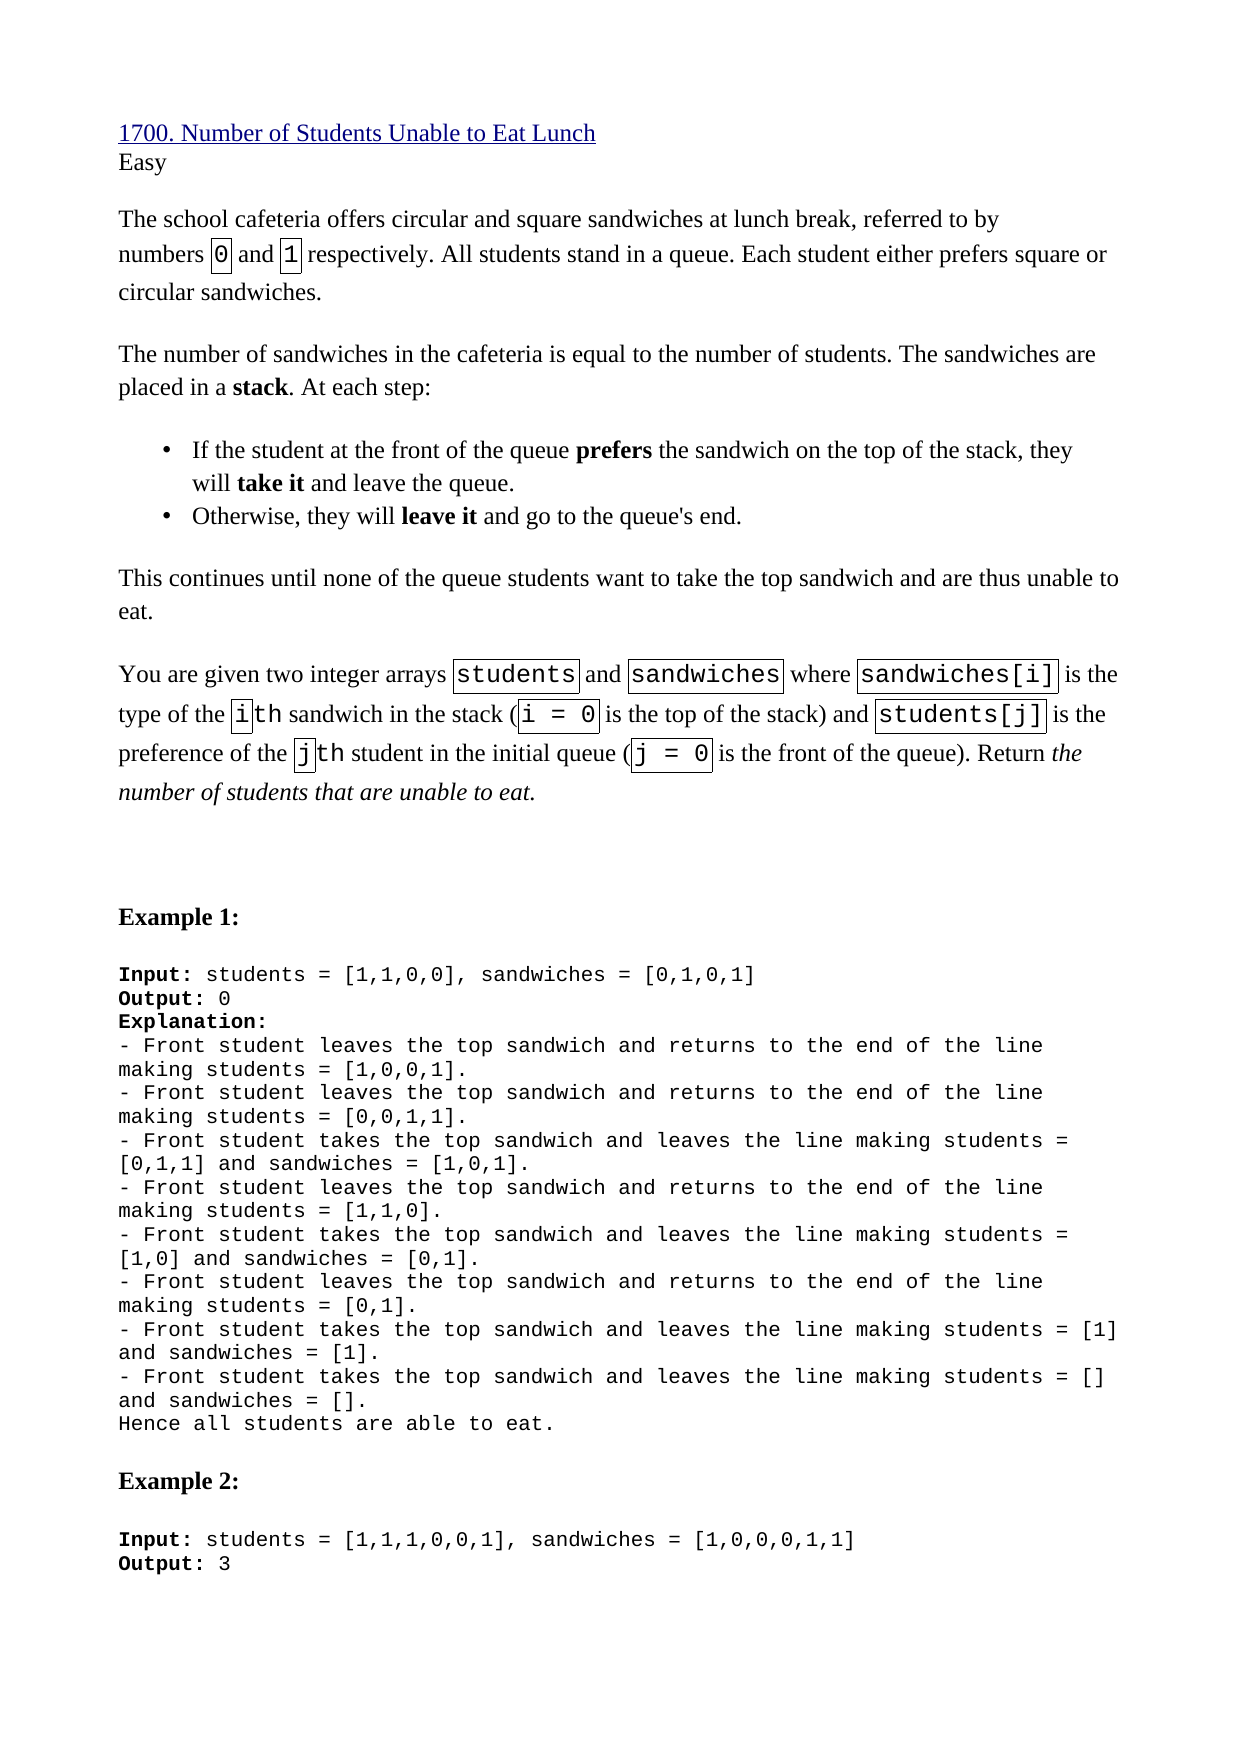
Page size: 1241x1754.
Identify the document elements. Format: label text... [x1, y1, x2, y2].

text The school cafeteria offers circular and square sandwiches at lunch break, referred to by numbers 0 and 1 respectively. All students stand in a queue. Each student either prefers square or circular sandwiches. [118, 204, 1122, 306]
text Example 1: [118, 902, 1122, 930]
text Example 2: [118, 1466, 1122, 1495]
list If the student at the front of the queue prefers the sandwich on the top of the stack, they will take it and leave the queue. [162, 435, 1122, 497]
text You are given two integer arrays students and sandwiches where sandwiches[i] is the type of the i​​​​​​th sandwich in the stack (i = 0 is the top of the stack) and students[j] is the preference of the j​​​​​​th student in the initial queue (j = 0 is the front of the queue). Return the number of students that are unable to eat. [118, 659, 1122, 805]
text - Front student leaves the top sandwich and returns to the end of the line making students = [0,1]. [118, 1271, 1122, 1319]
text Input: students = [1,1,0,0], sandwiches = [0,1,0,1] [118, 964, 1122, 988]
text - Front student leaves the top sandwich and returns to the end of the line making students = [1,0,0,1]. [118, 1035, 1122, 1082]
text Input: students = [1,1,1,0,0,1], sandwiches = [1,0,0,0,1,1] [118, 1529, 1122, 1553]
text - Front student leaves the top sandwich and returns to the end of the line making students = [1,1,0]. [118, 1177, 1122, 1224]
text Output: 0 [118, 988, 1122, 1011]
text - Front student takes the top sandwich and leaves the line making students = [] and sandwiches = []. [118, 1366, 1122, 1413]
list Otherwise, they will leave it and go to the queue's end. [162, 501, 1122, 530]
text - Front student takes the top sandwich and leaves the line making students = [1,0] and sandwiches = [0,1]. [118, 1224, 1122, 1271]
text - Front student leaves the top sandwich and returns to the end of the line making students = [0,0,1,1]. [118, 1082, 1122, 1129]
text Easy [118, 147, 1122, 176]
text The number of sandwiches in the cafeteria is equal to the number of students. The sandwiches are placed in a stack. At each step: [118, 339, 1122, 401]
text - Front student takes the top sandwich and leaves the line making students = [1] and sandwiches = [1]. [118, 1319, 1122, 1366]
text - Front student takes the top sandwich and leaves the line making students = [0,1,1] and sandwiches = [1,0,1]. [118, 1129, 1122, 1177]
text Output: 3 [118, 1553, 1122, 1576]
text Explanation: [118, 1011, 1122, 1035]
text This continues until none of the queue students want to take the top sandwich and are thus unable to eat. [118, 563, 1122, 625]
text Hence all students are able to eat. [118, 1413, 1122, 1437]
text 1700. Number of Students Unable to Eat Lunch [118, 118, 1122, 147]
